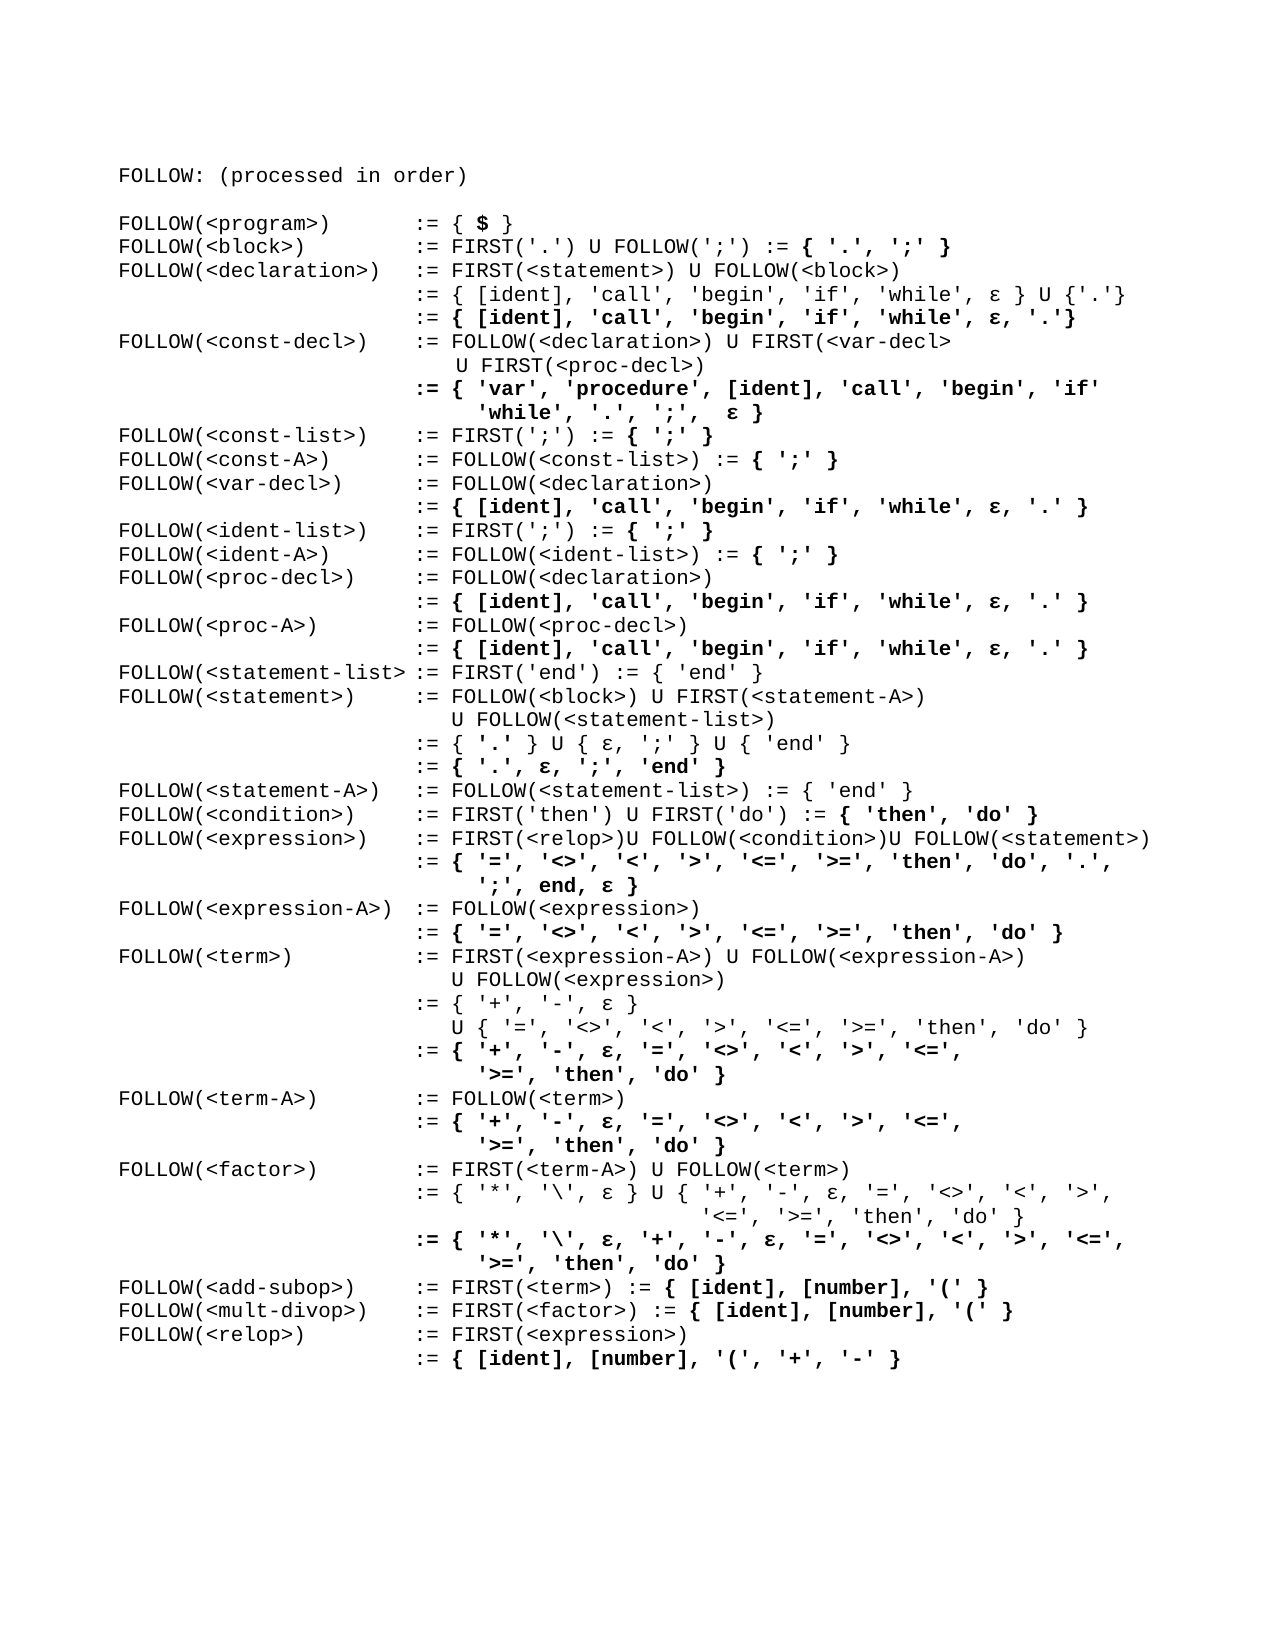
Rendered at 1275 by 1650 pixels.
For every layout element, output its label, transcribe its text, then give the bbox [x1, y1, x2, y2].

text FOLLOW(<statement>) := FOLLOW(<block>) U FIRST(<statement-A>) [118, 686, 1157, 709]
text := { '=', '<>', '<', '>', '<=', '>=', 'then', 'do' } [118, 922, 1157, 946]
text U FIRST(<proc-decl>) [118, 354, 1157, 378]
text FOLLOW(<statement-list> := FIRST('end') := { 'end' } [118, 662, 1157, 686]
text FOLLOW(<add-subop>) := FIRST(<term>) := { [ident], [number], '(' } [118, 1277, 1157, 1300]
text FOLLOW(<term>) := FIRST(<expression-A>) U FOLLOW(<expression-A>) [118, 946, 1157, 969]
text U FOLLOW(<expression>) [118, 969, 1157, 993]
text := { [ident], 'call', 'begin', 'if', 'while', ε, '.' } [118, 591, 1157, 615]
text := { [ident], [number], '(', '+', '-' } [118, 1348, 1157, 1371]
text U { '=', '<>', '<', '>', '<=', '>=', 'then', 'do' } [118, 1017, 1157, 1040]
text FOLLOW(<ident-list>) := FIRST(';') := { ';' } [118, 520, 1157, 544]
text := { [ident], 'call', 'begin', 'if', 'while', ε, '.'} [118, 307, 1157, 331]
text FOLLOW(<condition>) := FIRST('then') U FIRST('do') := { 'then', 'do' } [118, 804, 1157, 827]
text FOLLOW(<program>) := { $ } [118, 213, 1157, 236]
text FOLLOW(<mult-divop>) := FIRST(<factor>) := { [ident], [number], '(' } [118, 1300, 1157, 1324]
text := { '+', '-', ε, '=', '<>', '<', '>', '<=', [118, 1040, 1157, 1064]
text FOLLOW(<ident-A>) := FOLLOW(<ident-list>) := { ';' } [118, 544, 1157, 567]
text FOLLOW(<block>) := FIRST('.') U FOLLOW(';') := { '.', ';' } [118, 236, 1157, 260]
text FOLLOW(<const-A>) := FOLLOW(<const-list>) := { ';' } [118, 449, 1157, 473]
text := { [ident], 'call', 'begin', 'if', 'while', ε, '.' } [118, 638, 1157, 662]
text := { '+', '-', ε } [118, 993, 1157, 1017]
text FOLLOW(<relop>) := FIRST(<expression>) [118, 1324, 1157, 1348]
text := { '*', '\', ε, '+', '-', ε, '=', '<>', '<', '>', '<=', '>=', 'then', 'do' } [118, 1229, 1157, 1277]
text := { [ident], 'call', 'begin', 'if', 'while', ε } U {'.'} [118, 284, 1157, 307]
text U FOLLOW(<statement-list>) [118, 709, 1157, 733]
text := { '+', '-', ε, '=', '<>', '<', '>', '<=', [118, 1111, 1157, 1135]
text FOLLOW(<expression>) := FIRST(<relop>)U FOLLOW(<condition>)U FOLLOW(<statement>) [118, 827, 1157, 851]
text := { 'var', 'procedure', [ident], 'call', 'begin', 'if' [118, 378, 1157, 402]
text FOLLOW(<proc-A>) := FOLLOW(<proc-decl>) [118, 615, 1157, 638]
text FOLLOW(<expression-A>) := FOLLOW(<expression>) [118, 898, 1157, 922]
text := { [ident], 'call', 'begin', 'if', 'while', ε, '.' } [118, 496, 1157, 520]
text 'while', '.', ';', ε } [118, 402, 1157, 426]
text FOLLOW(<declaration>) := FIRST(<statement>) U FOLLOW(<block>) [118, 260, 1157, 284]
text := { '.', ε, ';', 'end' } [118, 757, 1157, 780]
text FOLLOW(<const-list>) := FIRST(';') := { ';' } [118, 426, 1157, 449]
text FOLLOW(<term-A>) := FOLLOW(<term>) [118, 1088, 1157, 1111]
text FOLLOW(<statement-A>) := FOLLOW(<statement-list>) := { 'end' } [118, 780, 1157, 804]
text := { '.' } U { ε, ';' } U { 'end' } [118, 733, 1157, 757]
text FOLLOW(<const-decl>) := FOLLOW(<declaration>) U FIRST(<var-decl> [118, 331, 1157, 354]
text ';', end, ε } [118, 875, 1157, 898]
text := { '=', '<>', '<', '>', '<=', '>=', 'then', 'do', '.', [118, 851, 1157, 875]
text '>=', 'then', 'do' } [118, 1064, 1157, 1088]
text '>=', 'then', 'do' } FOLLOW(<factor>) := FIRST(<term-A>) U FOLLOW(<term>) [118, 1135, 1157, 1182]
text := { '*', '\', ε } U { '+', '-', ε, '=', '<>', '<', '>', '<=', '>=', 'then', 'do' } [118, 1182, 1157, 1229]
text FOLLOW(<proc-decl>) := FOLLOW(<declaration>) [118, 567, 1157, 591]
text FOLLOW(<var-decl>) := FOLLOW(<declaration>) [118, 473, 1157, 496]
text FOLLOW: (processed in order) [118, 165, 1157, 189]
